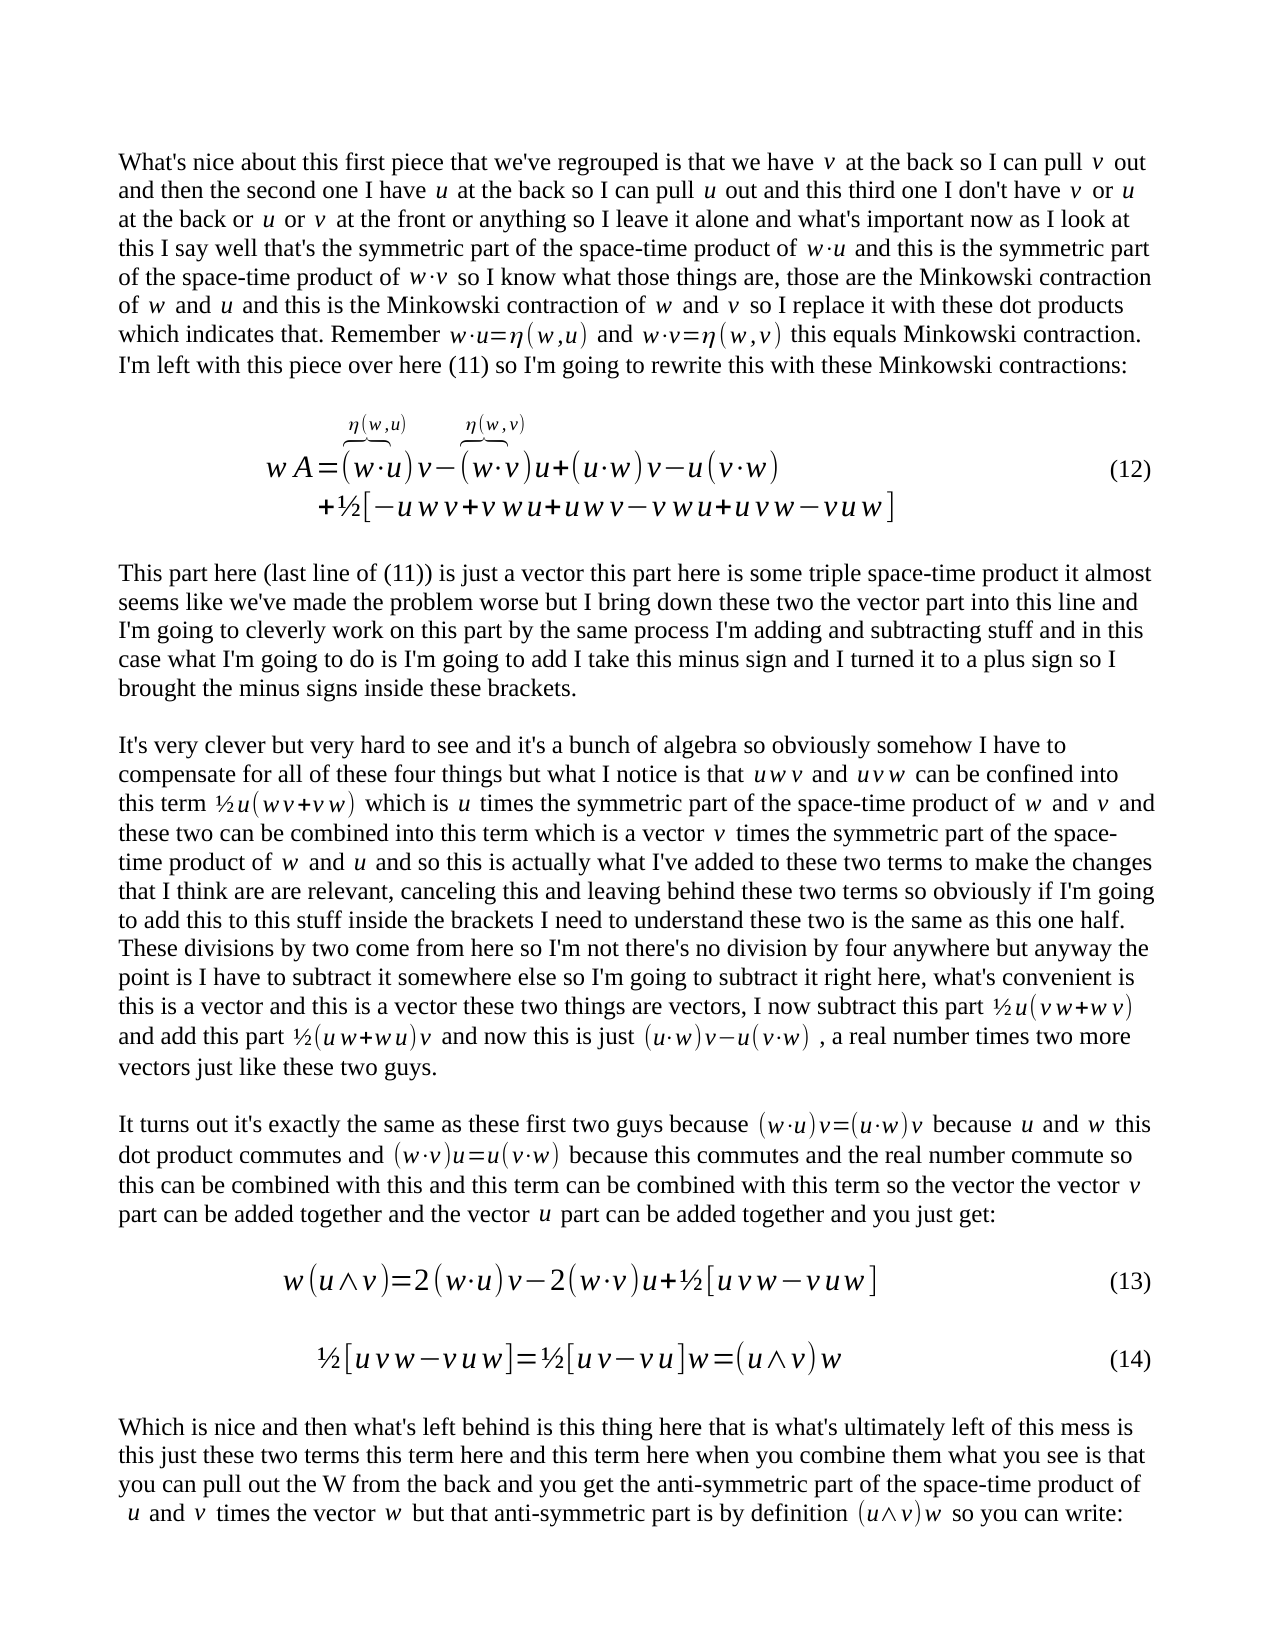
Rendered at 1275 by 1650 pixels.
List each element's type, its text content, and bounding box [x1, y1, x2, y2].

table_header (13) [1041, 1256, 1157, 1305]
text Which is nice and then what's left behind is this thing here that is what's ultimately left of this mess is this just these two terms this term here and this term here when you combine them what you see is that [118, 1412, 1157, 1469]
text I'm left with this piece over here (11) so I'm going to rewrite this with these Minkowski contractions: [118, 350, 1157, 378]
text This part here (last line of (11)) is just a vector this part here is some triple space-time product it almost seems like we've made the problem worse but I bring down these two the vector part into this line and I'm going to cleverly work on this part by the same process I'm adding and subtracting stuff and in this case what I'm going to do is I'm going to add I take this minus sign and I turned it to a plus sign so I brought the minus signs inside these brackets. [118, 558, 1157, 702]
table_header (12) [1041, 407, 1157, 529]
text It's very clever but very hard to see and it's a bunch of algebra so obviously somehow I have to compensate for all of these four things but what I notice is thatandcan be confined into this termwhich istimes the symmetric part of the space-time product ofandand these two can be combined into this term which is a vectortimes the symmetric part of the space-time product ofandand so this is actually what I've added to these two terms to make the changes that I think are are relevant, canceling this and leaving behind these two terms so obviously if I'm going to add this to this stuff inside the brackets I need to understand these two is the same as this one half. These divisions by two come from here so I'm not there's no division by four anywhere but anyway the [118, 731, 1157, 962]
table_header (14) [1041, 1334, 1157, 1383]
table_header [118, 1334, 1041, 1383]
table_header [118, 1256, 1041, 1305]
text point is I have to subtract it somewhere else so I'm going to subtract it right here, what's convenient is this is a vector and this is a vector these two things are vectors, I now subtract this partand add this partand now this is just, a real number times two more vectors just like these two guys. [118, 962, 1157, 1081]
text you can pull out the W from the back and you get the anti-symmetric part of the space-time product of andtimes the vectorbut that anti-symmetric part is by definitionso you can write: [118, 1469, 1157, 1528]
table_header [118, 407, 1041, 529]
text It turns out it's exactly the same as these first two guys becausebecauseandthis dot product commutes andbecause this commutes and the real number commute so this can be combined with this and this term can be combined with this term so the vector the vector part can be added together and the vectorpart can be added together and you just get: [118, 1109, 1157, 1228]
text What's nice about this first piece that we've regrouped is that we haveat the back so I can pullout and then the second one I haveat the back so I can pullout and this third one I don't haveorat the back ororat the front or anything so I leave it alone and what's important now as I look at this I say well that's the symmetric part of the space-time product ofand this is the symmetric part of the space-time product ofso I know what those things are, those are the Minkowski contraction ofandand this is the Minkowski contraction ofandso I replace it with these dot products which indicates that. Rememberandthis equals Minkowski contraction. [118, 147, 1157, 350]
